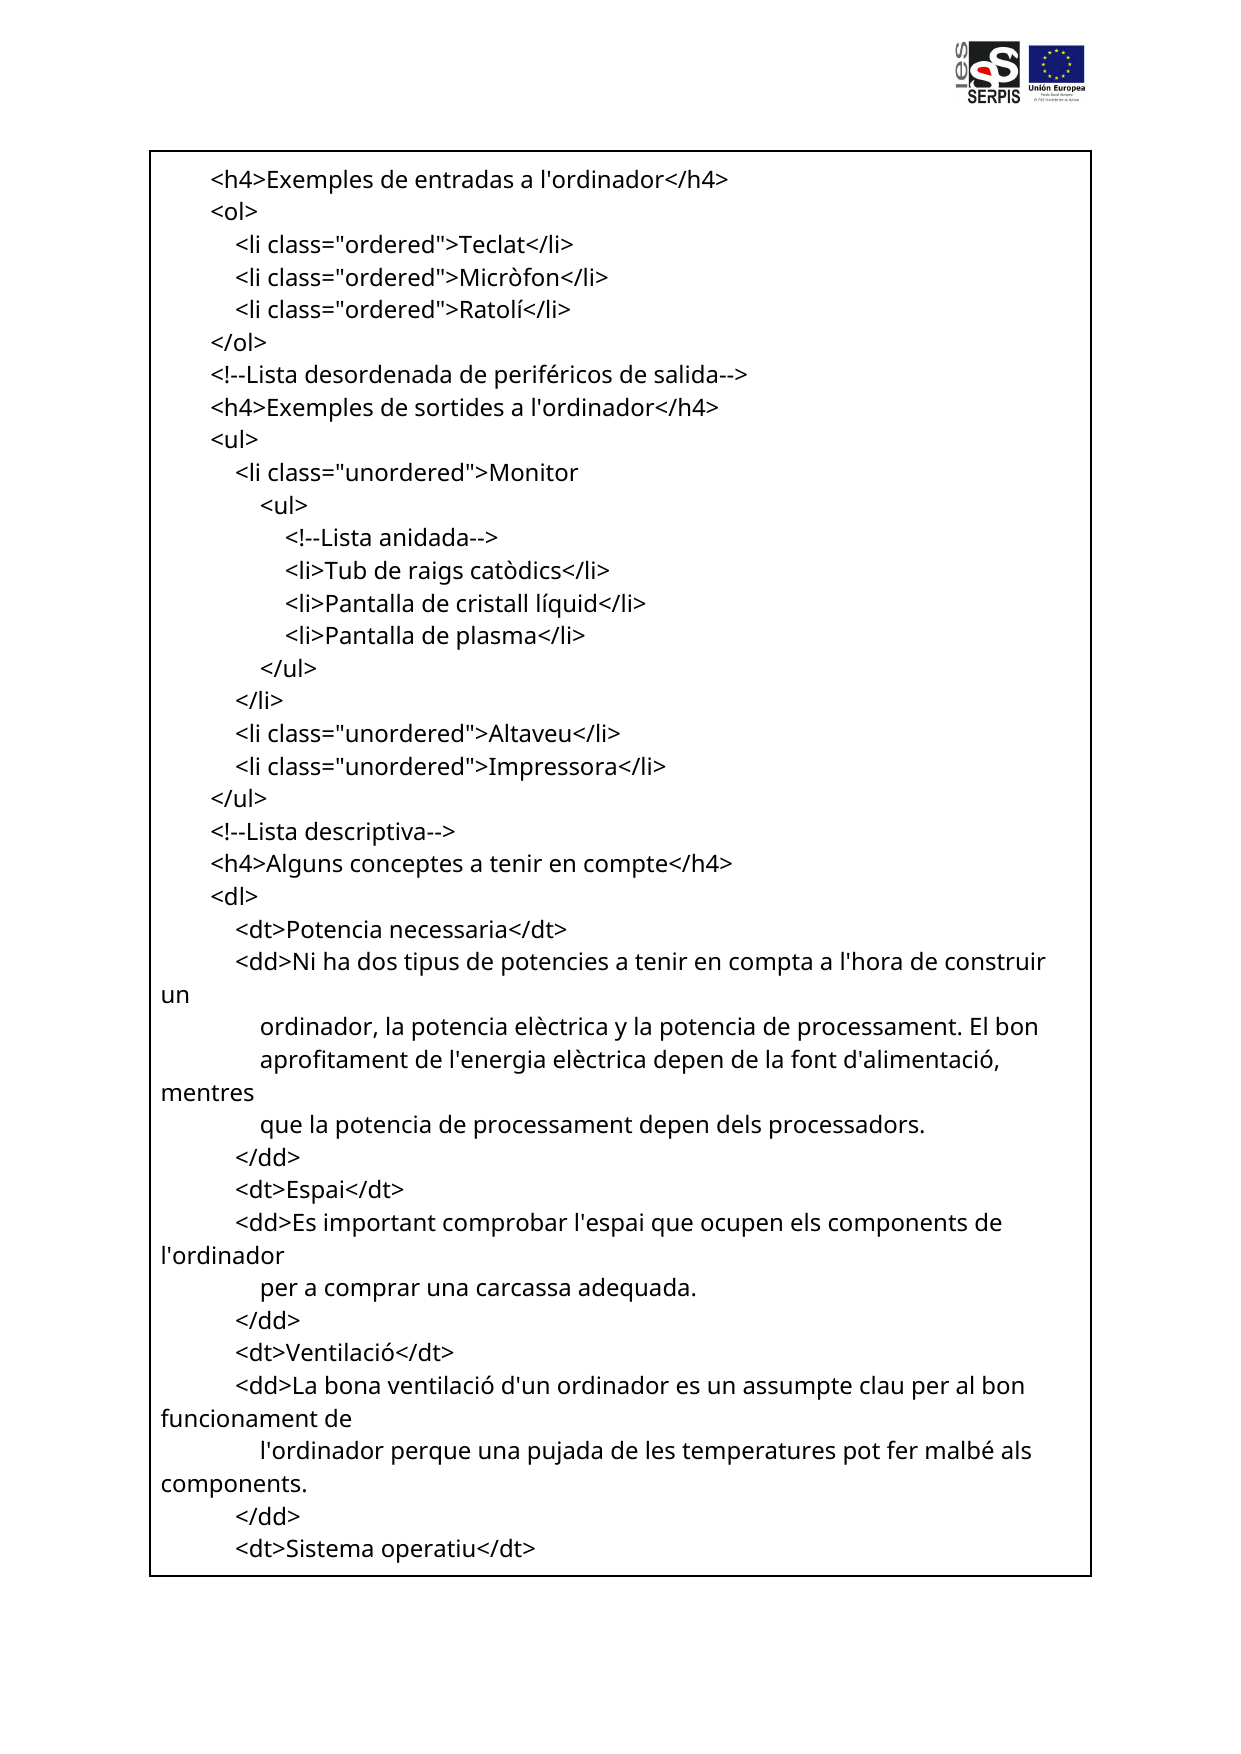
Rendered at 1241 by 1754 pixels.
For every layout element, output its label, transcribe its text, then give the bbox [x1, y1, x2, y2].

picture [950, 37, 1090, 106]
table_header <h4>Exemples de entradas a l'ordinador</h4> <ol> <li class="ordered">Teclat</li> <li class="ordered">Micròfon</li> <li class="ordered">Ratolí</li> </ol> <!--Lista desordenada de periféricos de salida--> <h4>Exemples de sortides a l'ordinador</h4> <ul> <li class="unordered">Monitor <ul> <!--Lista anidada--> <li>Tub de raigs catòdics</li> <li>Pantalla de cristall líquid</li> <li>Pantalla de plasma</li> </ul> </li> <li class="unordered">Altaveu</li> <li class="unordered">Impressora</li> </ul> <!--Lista descriptiva--> <h4>Alguns conceptes a tenir en compte</h4> <dl> <dt>Potencia necessaria</dt> <dd>Ni ha dos tipus de potencies a tenir en compta a l'hora de construir un ordinador, la potencia elèctrica y la potencia de processament. El bon aprofitament de l'energia elèctrica depen de la font d'alimentació, mentres que la potencia de processament depen dels processadors. </dd> <dt>Espai</dt> <dd>Es important comprobar l'espai que ocupen els components de l'ordinador per a comprar una carcassa adequada. </dd> <dt>Ventilació</dt> <dd>La bona ventilació d'un ordinador es un assumpte clau per al bon funcionament de l'ordinador perque una pujada de les temperatures pot fer malbé als components. </dd> <dt>Sistema operatiu</dt> [151, 152, 1090, 1575]
